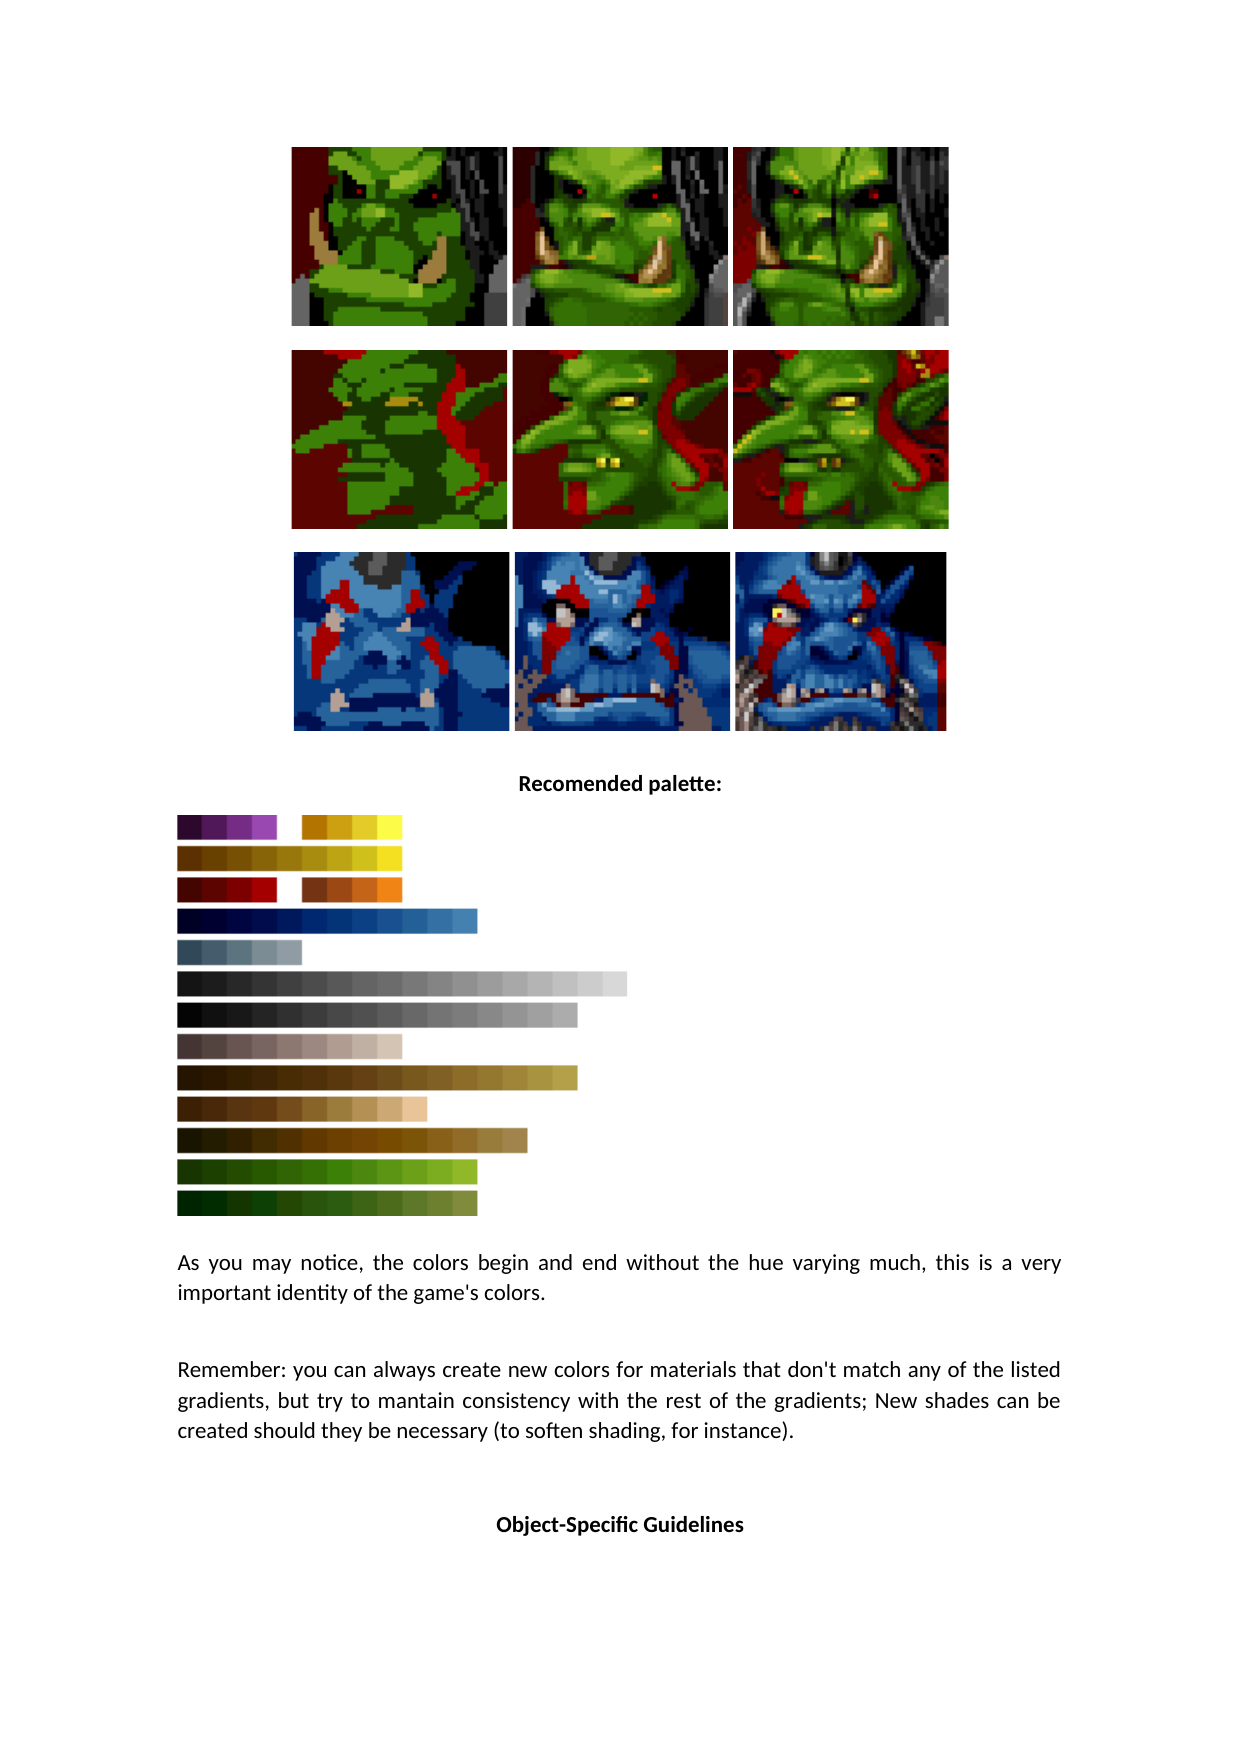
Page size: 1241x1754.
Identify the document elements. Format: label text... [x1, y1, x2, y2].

text Recomended palette: [177, 553, 1063, 797]
picture [291, 350, 508, 529]
picture [735, 552, 947, 731]
picture [733, 350, 949, 529]
picture [293, 552, 510, 731]
picture [291, 147, 508, 326]
picture [512, 350, 728, 529]
picture [514, 552, 731, 731]
picture [177, 815, 628, 1216]
text Object-Specific Guidelines [177, 1510, 1063, 1538]
picture [733, 147, 949, 326]
text As you may notice, the colors begin and end without the hue varying much, this is a very important identity of the game's colors. [177, 816, 1063, 1306]
text Remember: you can always create new colors for materials that don't match any of the listed gradients, but try to mantain consistency with the rest of the gradients; New shades can be created should they be necessary (to soften shading, for instance). [177, 1325, 1063, 1444]
picture [512, 147, 728, 326]
